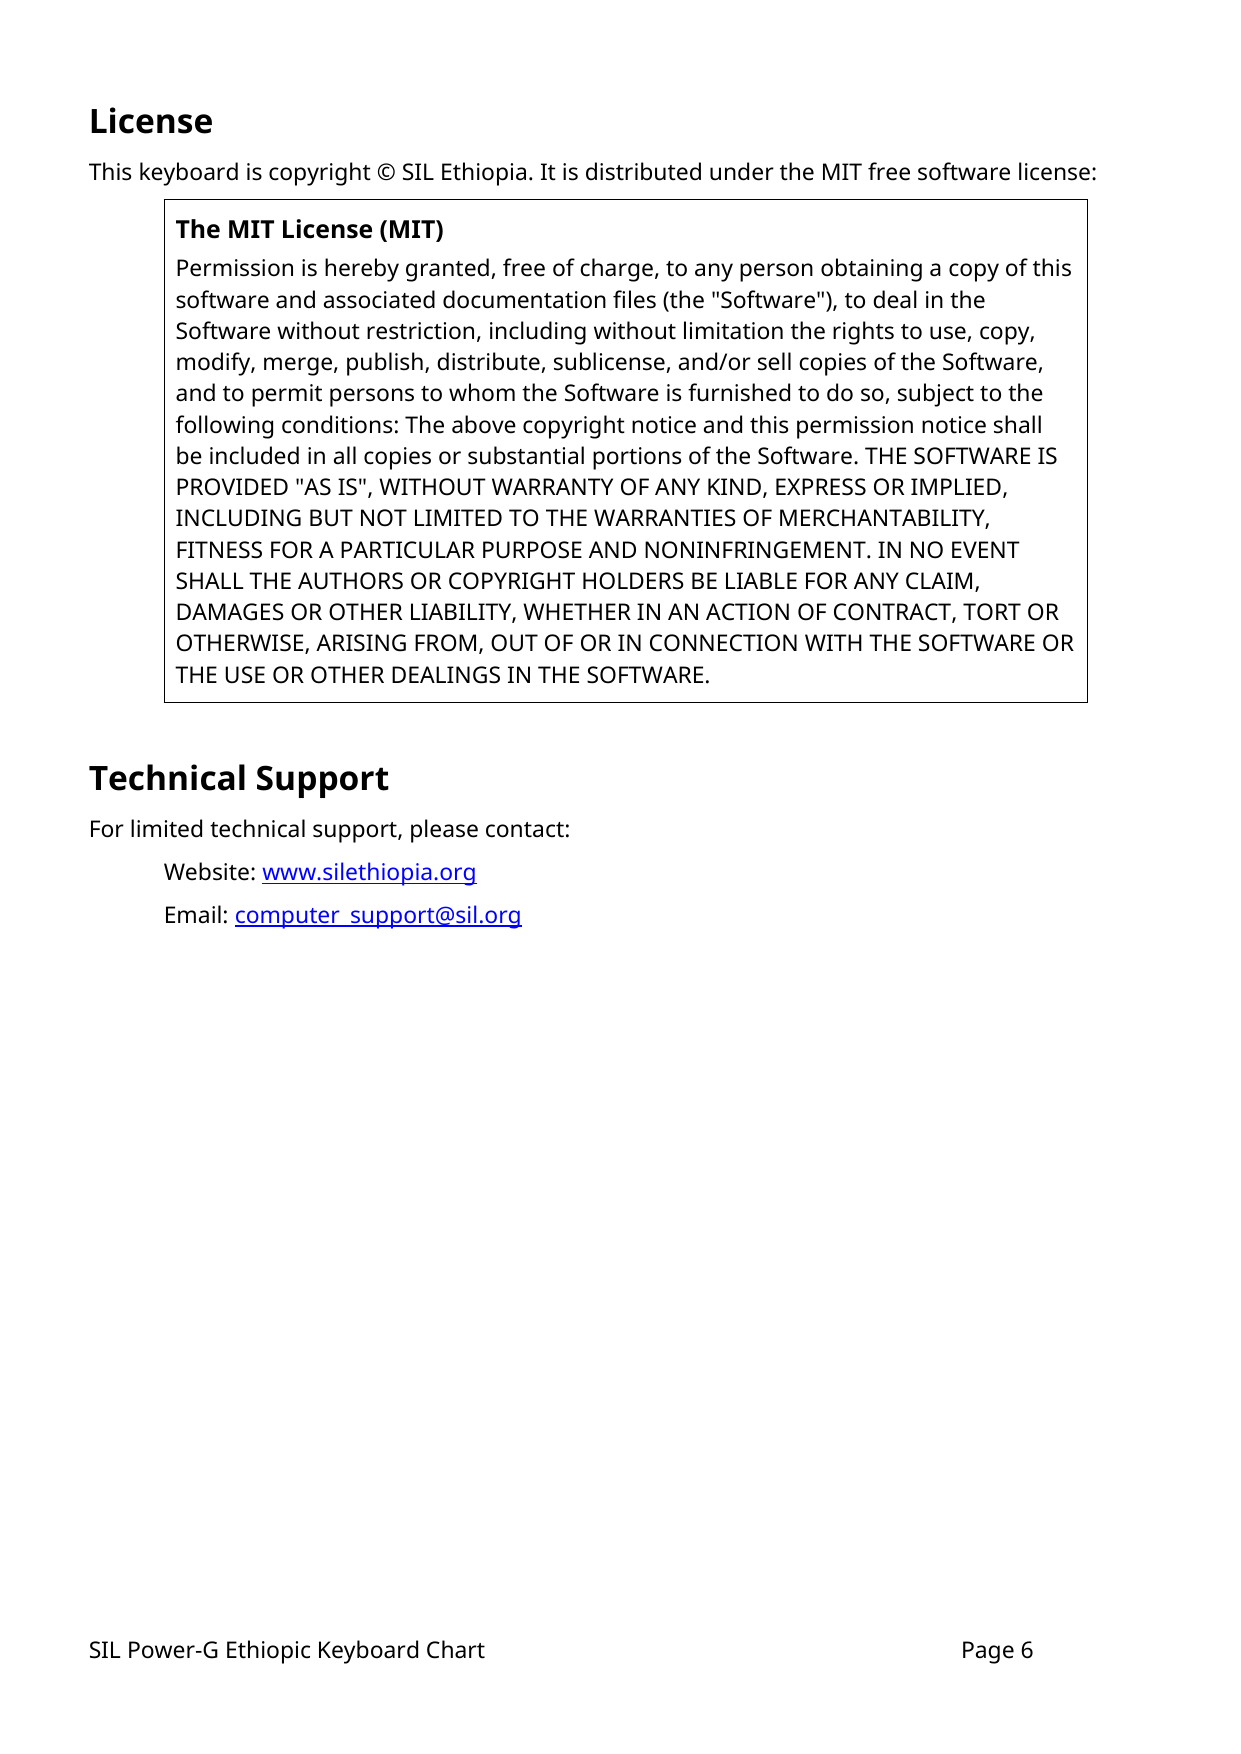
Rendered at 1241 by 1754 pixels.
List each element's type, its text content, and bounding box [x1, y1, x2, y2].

table_header The MIT License (MIT) Permission is hereby granted, free of charge, to any person obtaining a copy of this software and associated documentation files (the "Software"), to deal in the Software without restriction, including without limitation the rights to use, copy, modify, merge, publish, distribute, sublicense, and/or sell copies of the Software, and to permit persons to whom the Software is furnished to do so, subject to the following conditions: The above copyright notice and this permission notice shall be included in all copies or substantial portions of the Software. THE SOFTWARE IS PROVIDED "AS IS", WITHOUT WARRANTY OF ANY KIND, EXPRESS OR IMPLIED, INCLUDING BUT NOT LIMITED TO THE WARRANTIES OF MERCHANTABILITY, FITNESS FOR A PARTICULAR PURPOSE AND NONINFRINGEMENT. IN NO EVENT SHALL THE AUTHORS OR COPYRIGHT HOLDERS BE LIABLE FOR ANY CLAIM, DAMAGES OR OTHER LIABILITY, WHETHER IN AN ACTION OF CONTRACT, TORT OR OTHERWISE, ARISING FROM, OUT OF OR IN CONNECTION WITH THE SOFTWARE OR THE USE OR OTHER DEALINGS IN THE SOFTWARE. [165, 200, 1087, 702]
text This keyboard is copyright © SIL Ethiopia. It is distributed under the MIT free software license: [88, 156, 1152, 187]
text Website: www.silethiopia.org [88, 856, 1152, 887]
text For limited technical support, please contact: [88, 813, 1152, 844]
subtitle License [88, 98, 1152, 143]
text Email: computer_support@sil.org [88, 899, 1152, 930]
subtitle Technical Support [88, 755, 1152, 801]
